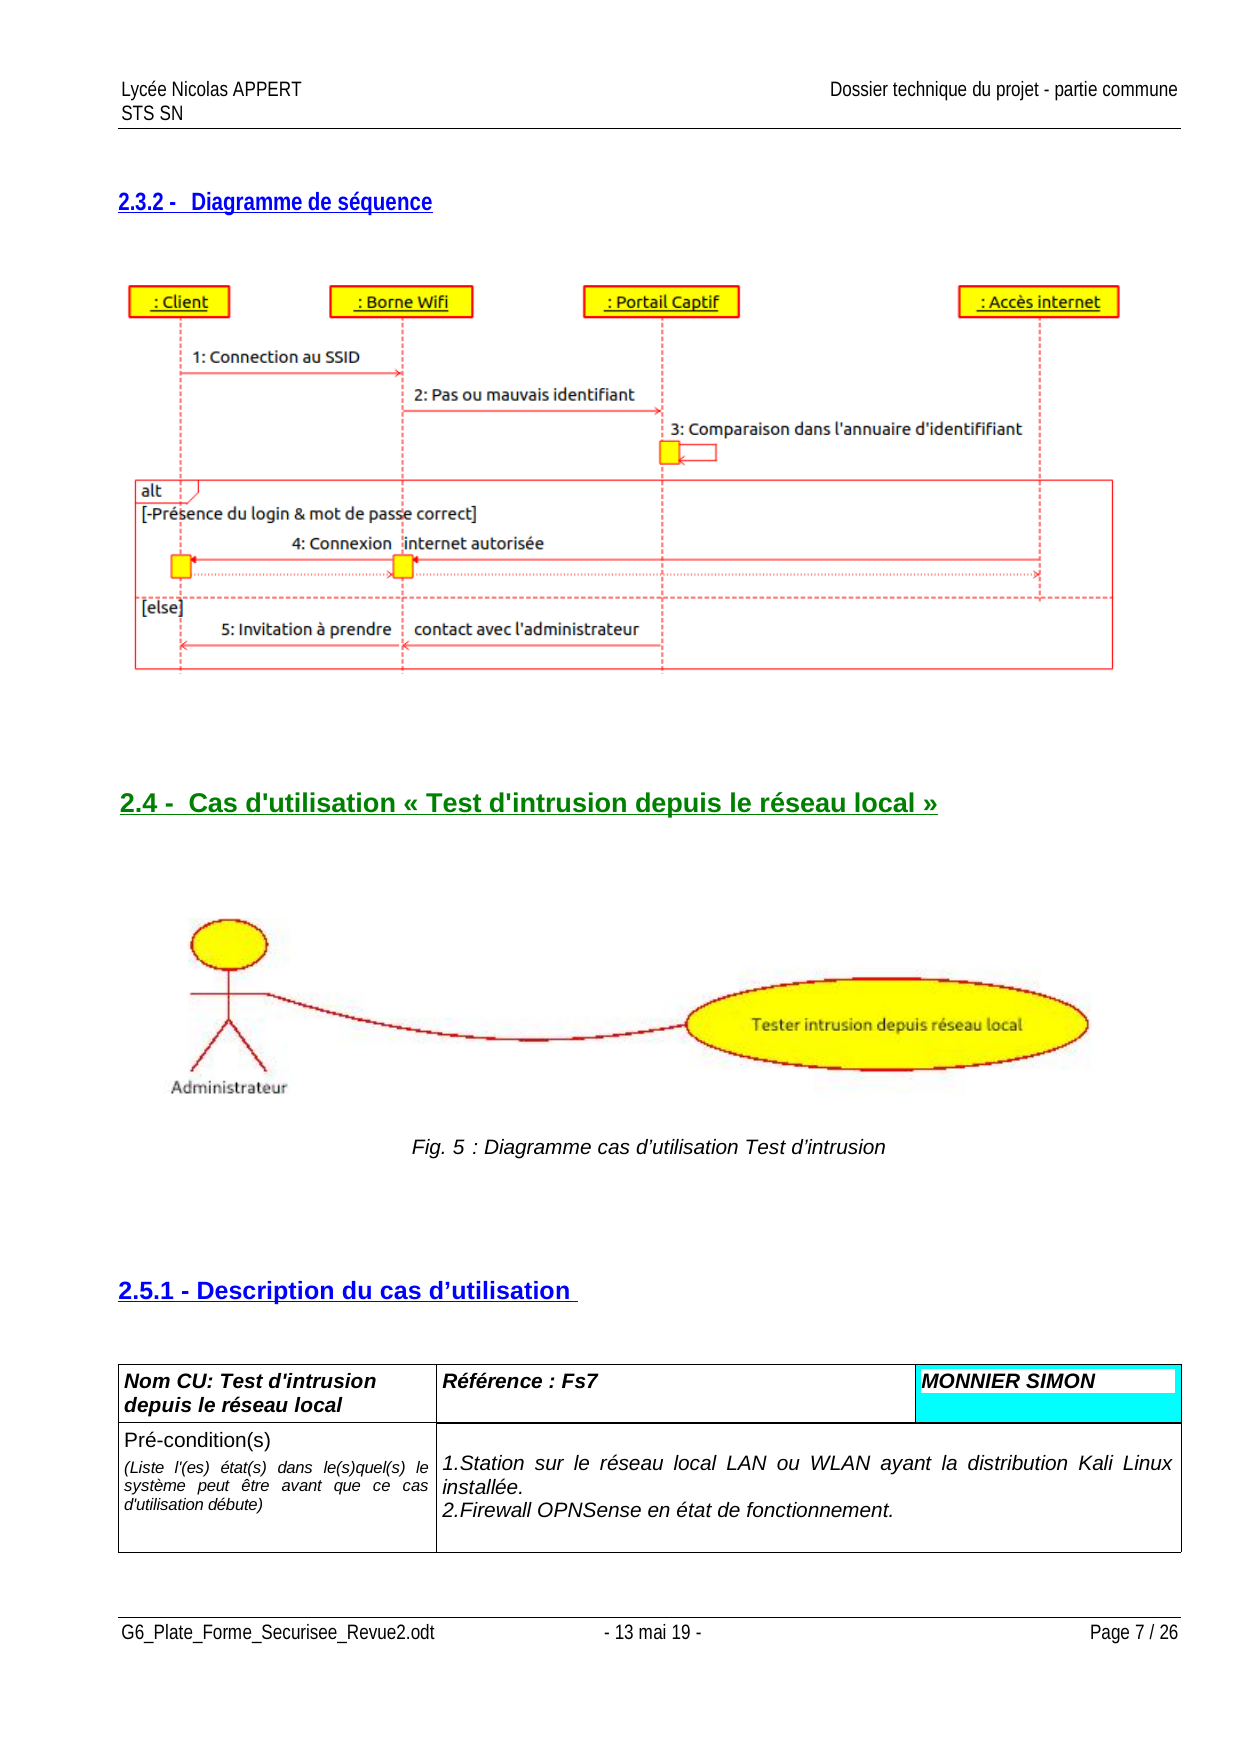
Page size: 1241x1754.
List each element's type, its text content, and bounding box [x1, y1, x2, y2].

table_cell Pré-condition(s) (Liste l'(es) état(s) dans le(s)quel(s) le système peut être avant que ce cas d'utilisation débute) [119, 1423, 436, 1552]
table_header Nom CU: Test d'intrusion depuis le réseau local [119, 1365, 436, 1422]
picture [139, 918, 1106, 1100]
subtitle Cas d'utilisation « Test d'intrusion depuis le réseau local » [119, 788, 1181, 818]
table_header Référence : Fs7 [437, 1365, 915, 1422]
subtitle Diagramme de séquence [118, 187, 1181, 216]
picture [88, 236, 1152, 705]
table_cell 1.Station sur le réseau local LAN ou WLAN ayant la distribution Kali Linux installée. 2.Firewall OPNSense en état de fonctionnement. [437, 1424, 1181, 1552]
text Fig. 5 : Diagramme cas d’utilisation Test d’intrusion [118, 1135, 1181, 1159]
subtitle 2.5.1 - Description du cas d’utilisation [118, 1277, 1181, 1305]
table_header MONNIER SIMON [916, 1365, 1181, 1422]
